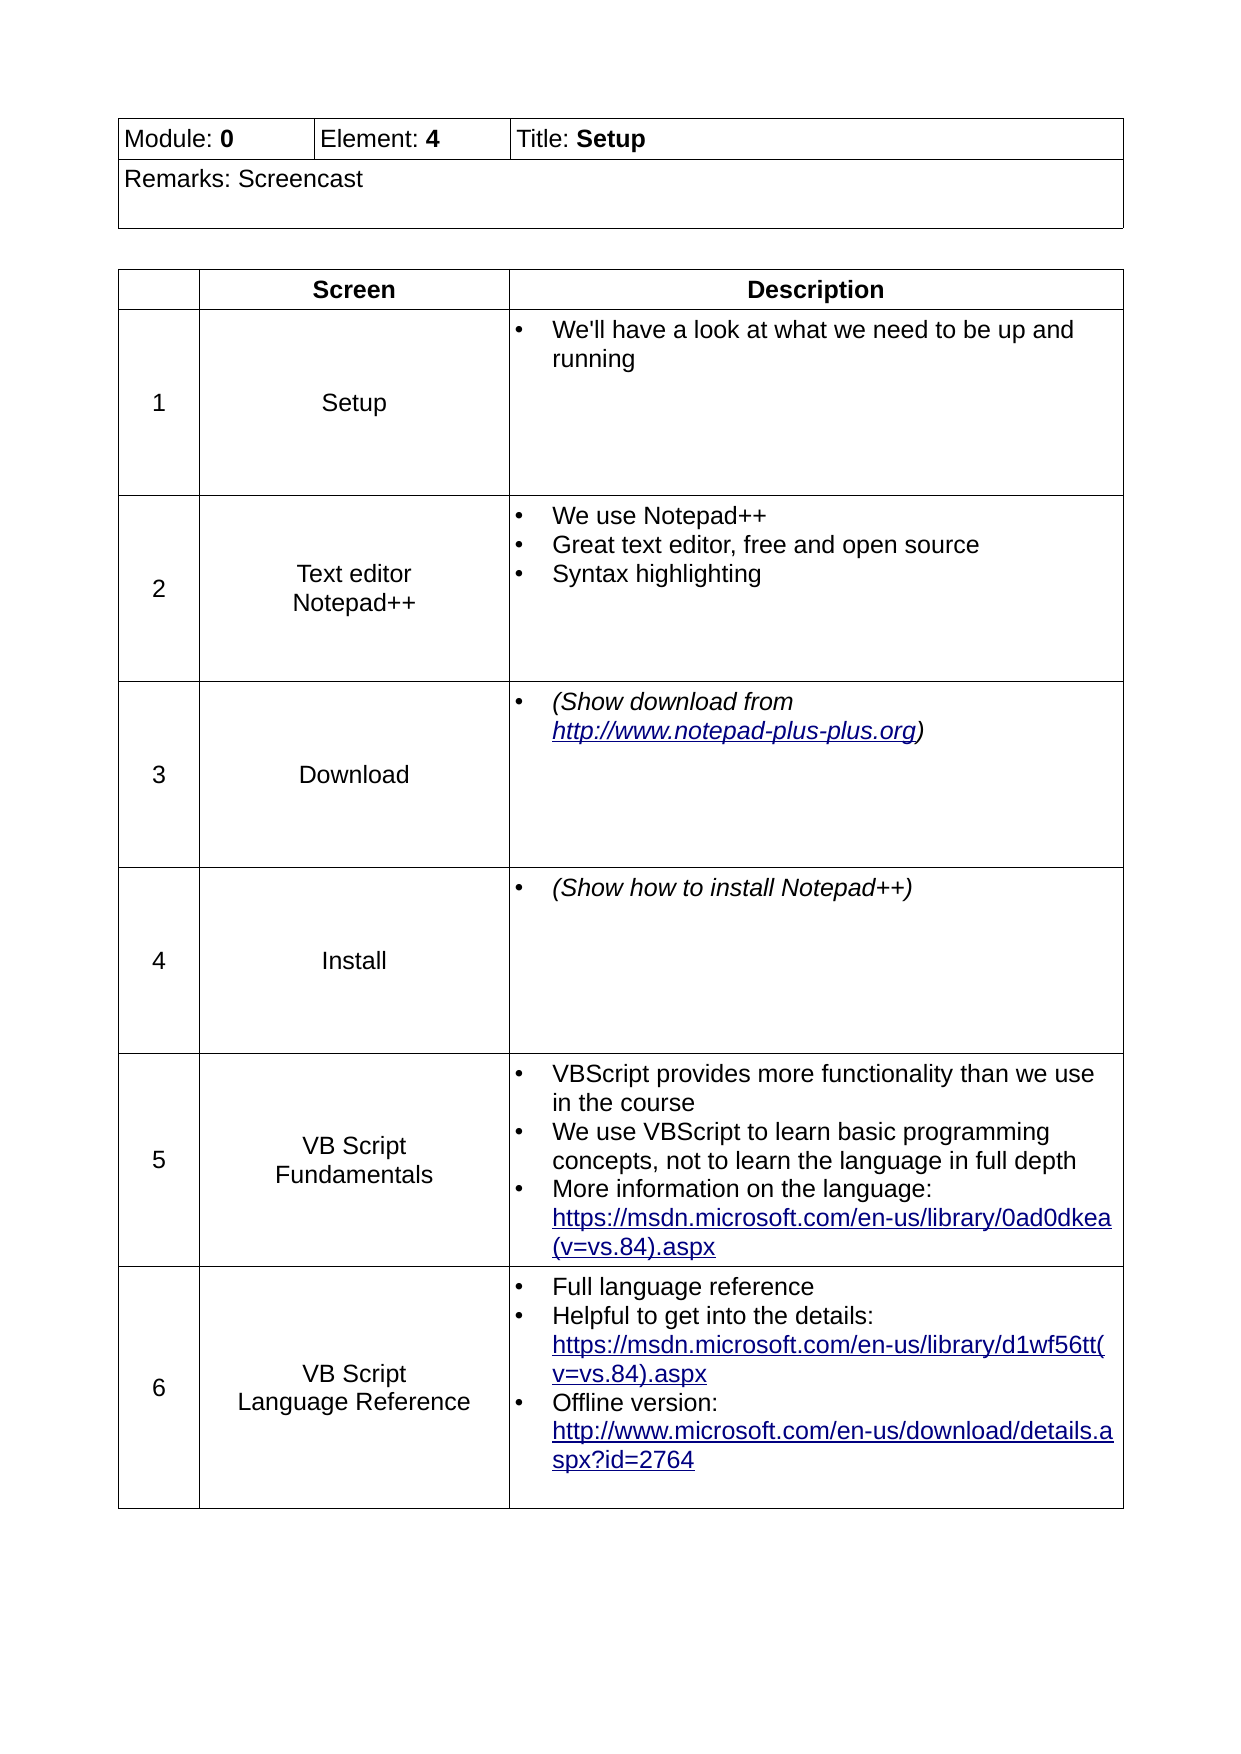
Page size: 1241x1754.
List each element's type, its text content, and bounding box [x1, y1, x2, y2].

table_cell 3 [119, 682, 199, 867]
table_cell VB Script Language Reference [200, 1267, 509, 1508]
table_cell 4 [119, 868, 199, 1053]
table_header Title: Setup [511, 119, 1123, 158]
table_cell We use Notepad++ Great text editor, free and open source Syntax highlighting [510, 496, 1123, 681]
table_cell VB Script Fundamentals [200, 1054, 509, 1266]
table_cell Text editor Notepad++ [200, 496, 509, 681]
table_cell Remarks: Screencast [119, 160, 1123, 227]
table_header Screen [200, 270, 509, 309]
table_cell VBScript provides more functionality than we use in the course We use VBScript to learn basic programming concepts, not to learn the language in full depth More information on the language: https://msdn.microsoft.com/en-us/library/0ad0dkea(v=vs.84).aspx [510, 1054, 1123, 1266]
table_header Description [510, 270, 1123, 309]
table_cell 1 [119, 310, 199, 495]
table_cell Setup [200, 310, 509, 495]
table_header Element: 4 [315, 119, 510, 158]
table_cell 5 [119, 1054, 199, 1266]
table_cell (Show how to install Notepad++) [510, 868, 1123, 1053]
table_header [119, 270, 199, 309]
table_cell 2 [119, 496, 199, 681]
table_cell We'll have a look at what we need to be up and running [510, 310, 1123, 495]
table_cell Full language reference Helpful to get into the details: https://msdn.microsoft.com/en-us/library/d1wf56tt(v=vs.84).aspx Offline version: http://www.microsoft.com/en-us/download/details.aspx?id=2764 [510, 1267, 1123, 1508]
table_cell 6 [119, 1267, 199, 1508]
table_cell (Show download from http://www.notepad-plus-plus.org) [510, 682, 1123, 867]
table_header Module: 0 [119, 119, 314, 158]
table_cell Install [200, 868, 509, 1053]
table_cell Download [200, 682, 509, 867]
